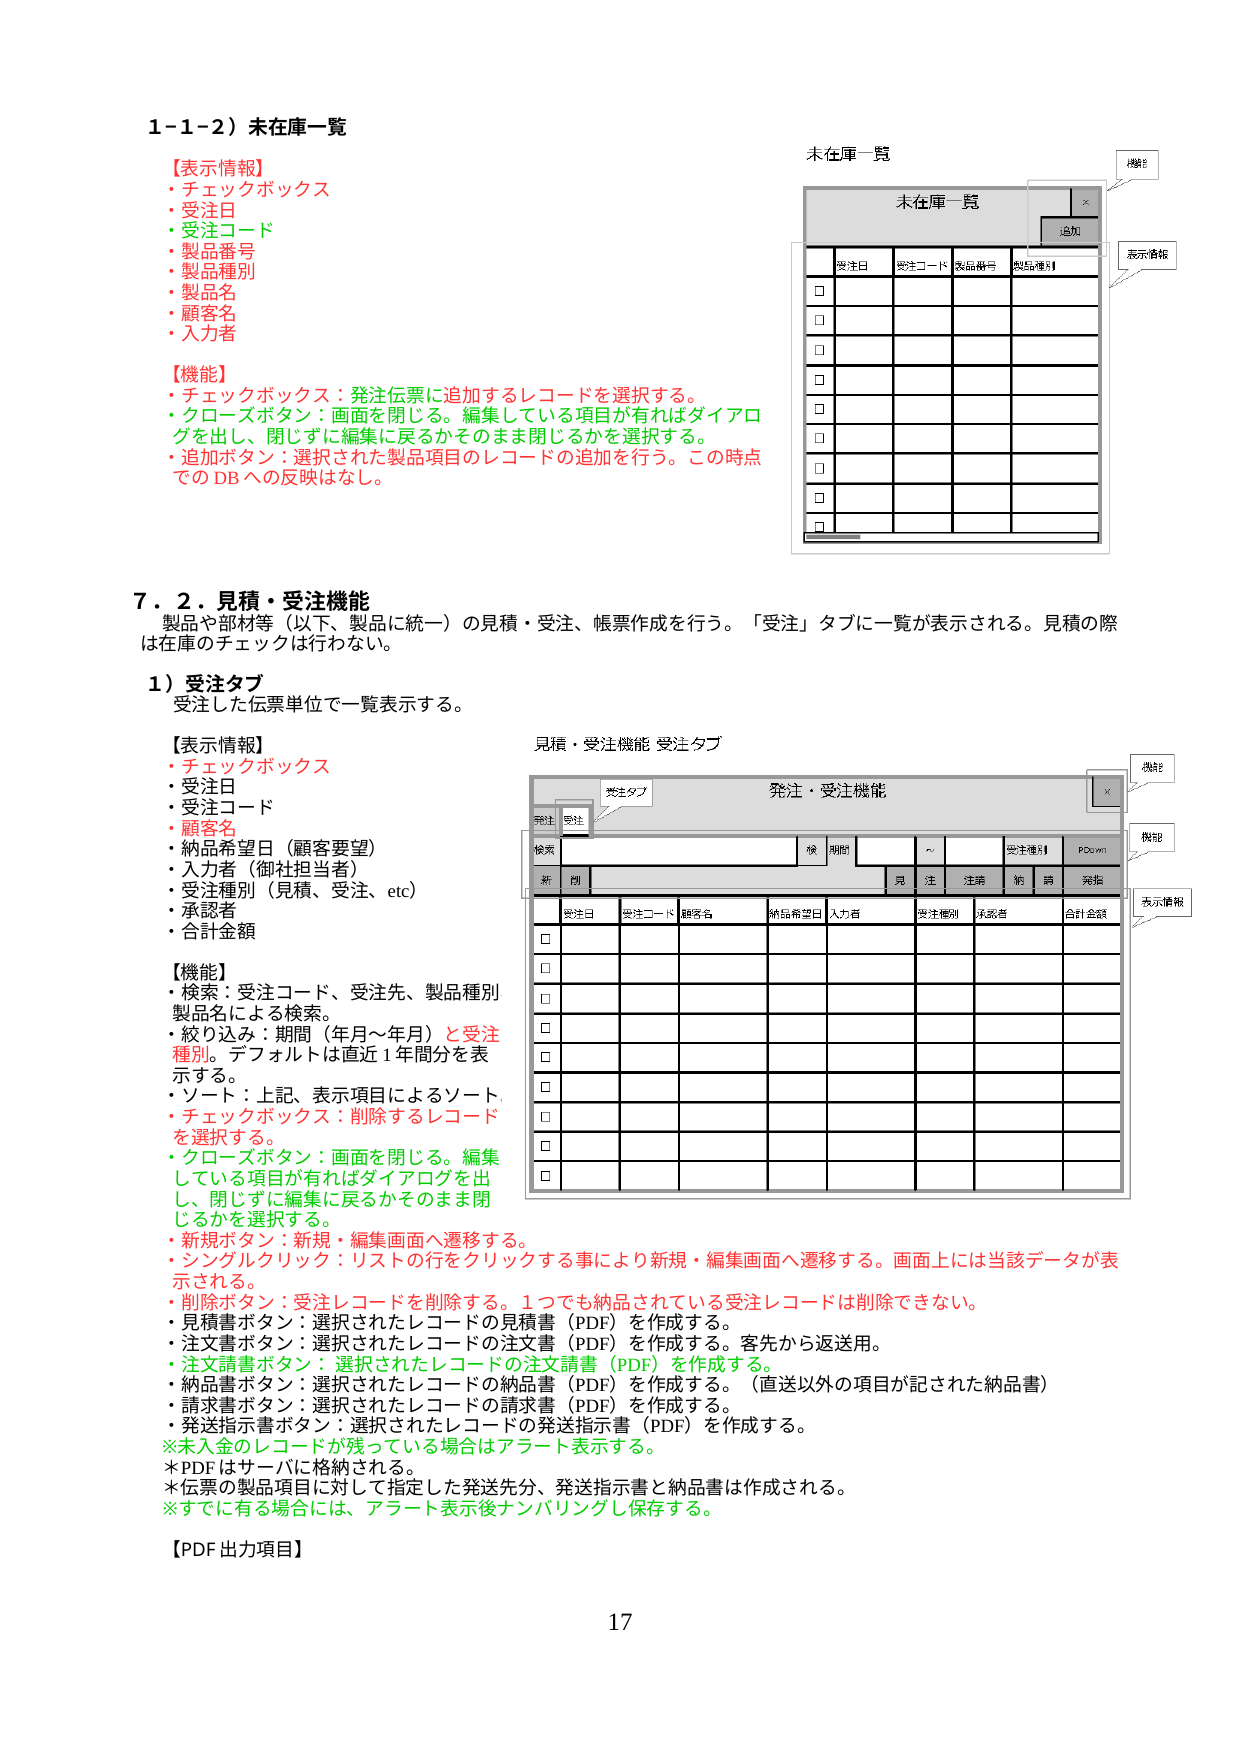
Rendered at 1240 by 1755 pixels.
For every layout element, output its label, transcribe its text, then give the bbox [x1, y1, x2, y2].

picture [771, 143, 1195, 573]
text 【表示情報】 [162, 736, 501, 757]
text ・絞り込み：期間（年月～年月）と受注種別。デフォルトは直近1年間分を表示する。 [162, 1024, 501, 1086]
text ・製品名 [162, 283, 771, 304]
text ・受注コード [162, 221, 771, 242]
text ・製品種別 [162, 262, 771, 283]
text １）受注タブ [146, 675, 1121, 696]
text ・製品番号 [162, 242, 771, 262]
text ＊伝票の製品項目に対して指定した発送先分、発送指示書と納品書は作成される。 [162, 1478, 1121, 1499]
text ・追加ボタン：選択された製品項目のレコードの追加を行う。この時点でのDBへの反映はなし。 [162, 448, 771, 489]
picture [501, 734, 1210, 1218]
text ・クローズボタン：画面を閉じる。編集している項目が有ればダイアログを出し、閉じずに編集に戻るかそのまま閉じるかを選択する。 [162, 406, 771, 448]
text ＊PDFはサーバに格納される。 [162, 1458, 1121, 1478]
text ・発送指示書ボタン：選択されたレコードの発送指示書（PDF）を作成する。 [162, 1416, 1121, 1437]
text 製品や部材等（以下、製品に統一）の見積・受注、帳票作成を行う。「受注」タブに一覧が表示される。見積の際は在庫のチェックは行わない。 [140, 614, 1121, 654]
text ・チェックボックス [162, 757, 501, 777]
text ・新規ボタン：新規・編集画面へ遷移する。 [162, 1231, 1121, 1251]
text ※すでに有る場合には、アラート表示後ナンバリングし保存する。 [162, 1499, 1121, 1519]
text 【機能】 [162, 962, 501, 983]
text ・受注日 [162, 777, 501, 798]
text ・チェックボックス：削除するレコードを選択する。 [162, 1107, 501, 1148]
text ・承認者 [162, 901, 501, 922]
text ・納品希望日（顧客要望） [162, 839, 501, 860]
text ・注文請書ボタン： 選択されたレコードの注文請書（PDF）を作成する。 [162, 1354, 1121, 1375]
text ・ソート：上記、表示項目によるソート。 [162, 1086, 501, 1107]
text ・クローズボタン：画面を閉じる。編集している項目が有ればダイアログを出し、閉じずに編集に戻るかそのまま閉じるかを選択する。 [162, 1148, 1121, 1231]
text ・注文書ボタン：選択されたレコードの注文書（PDF）を作成する。客先から返送用。 [162, 1334, 1121, 1354]
text ・合計金額 [162, 922, 501, 942]
text ・顧客名 [162, 304, 771, 324]
text ・検索：受注コード、受注先、製品種別、製品名による検索。 [162, 983, 501, 1024]
text ・シングルクリック：リストの行をクリックする事により新規・編集画面へ遷移する。画面上には当該データが表示される。 [162, 1251, 1121, 1293]
text 【PDF出力項目】 [162, 1540, 1121, 1561]
text ・入力者（御社担当者） [162, 860, 501, 881]
text ・チェックボックス：発注伝票に追加するレコードを選択する。 [162, 386, 771, 406]
text ・削除ボタン：受注レコードを削除する。１つでも納品されている受注レコードは削除できない。 [162, 1293, 1121, 1313]
text ・顧客名 [162, 819, 501, 839]
text ・受注種別（見積、受注、etc） [162, 881, 501, 901]
text ・入力者 [162, 324, 771, 345]
text ・受注コード [162, 798, 501, 819]
text ・受注日 [162, 201, 771, 221]
text ・納品書ボタン：選択されたレコードの納品書（PDF）を作成する。（直送以外の項目が記された納品書） [162, 1375, 1121, 1396]
text 【機能】 [162, 365, 771, 386]
text ７．２．見積・受注機能 [129, 591, 1121, 614]
text １−１−２）未在庫一覧 [146, 118, 1121, 139]
text ※未入金のレコードが残っている場合はアラート表示する。 [162, 1437, 1121, 1458]
text ・請求書ボタン：選択されたレコードの請求書（PDF）を作成する。 [162, 1396, 1121, 1416]
text ・チェックボックス [162, 180, 771, 201]
text 【表示情報】 [162, 159, 771, 180]
text ・見積書ボタン：選択されたレコードの見積書（PDF）を作成する。 [162, 1313, 1121, 1334]
text 受注した伝票単位で一覧表示する。 [162, 696, 1121, 716]
